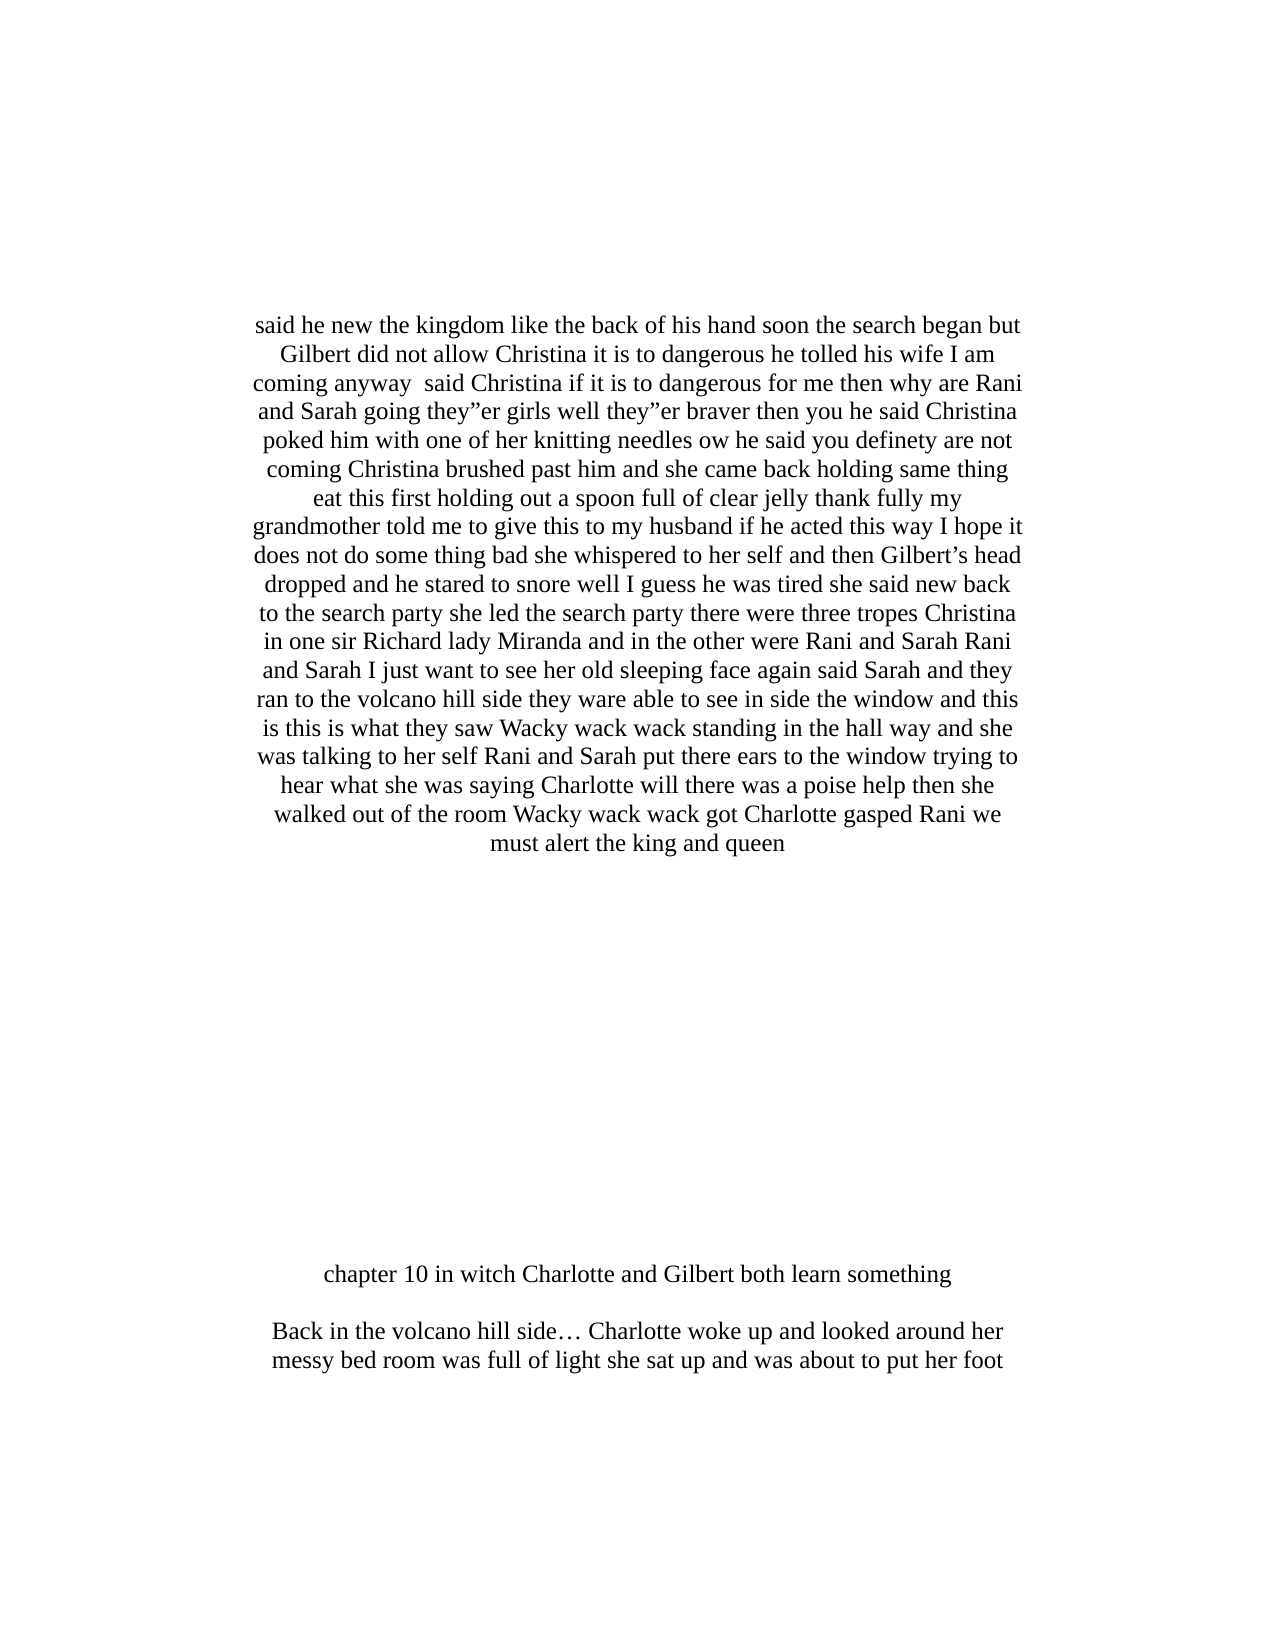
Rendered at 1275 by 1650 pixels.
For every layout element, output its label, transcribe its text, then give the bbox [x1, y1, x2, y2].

text is this is what they saw Wacky wack wack standing in the hall way and she was talking to her self Rani and Sarah put there ears to the window trying to hear what she was saying Charlotte will there was a poise help then she walked out of the room Wacky wack wack got Charlotte gasped Rani we must alert the king and queen [252, 713, 1023, 856]
text chapter 10 in witch Charlotte and Gilbert both learn something [252, 1259, 1023, 1288]
text Back in the volcano hill side… Charlotte woke up and looked around her messy bed room was full of light she sat up and was about to put her foot [252, 1316, 1023, 1374]
text said he new the kingdom like the back of his hand soon the search began but Gilbert did not allow Christina it is to dangerous he tolled his wife I am coming anyway said Christina if it is to dangerous for me then why are Rani and Sarah going they”er girls well they”er braver then you he said Christina poked him with one of her knitting needles ow he said you definety are not coming Christina brushed past him and she came back holding same thing eat this first holding out a spoon full of clear jelly thank fully my grandmother told me to give this to my husband if he acted this way I hope it does not do some thing bad she whispered to her self and then Gilbert’s head dropped and he stared to snore well I guess he was tired she said new back to the search party she led the search party there were three tropes Christina in one sir Richard lady Miranda and in the other were Rani and Sarah Rani and Sarah I just want to see her old sleeping face again said Sarah and they ran to the volcano hill side they ware able to see in side the window and this [252, 310, 1023, 713]
